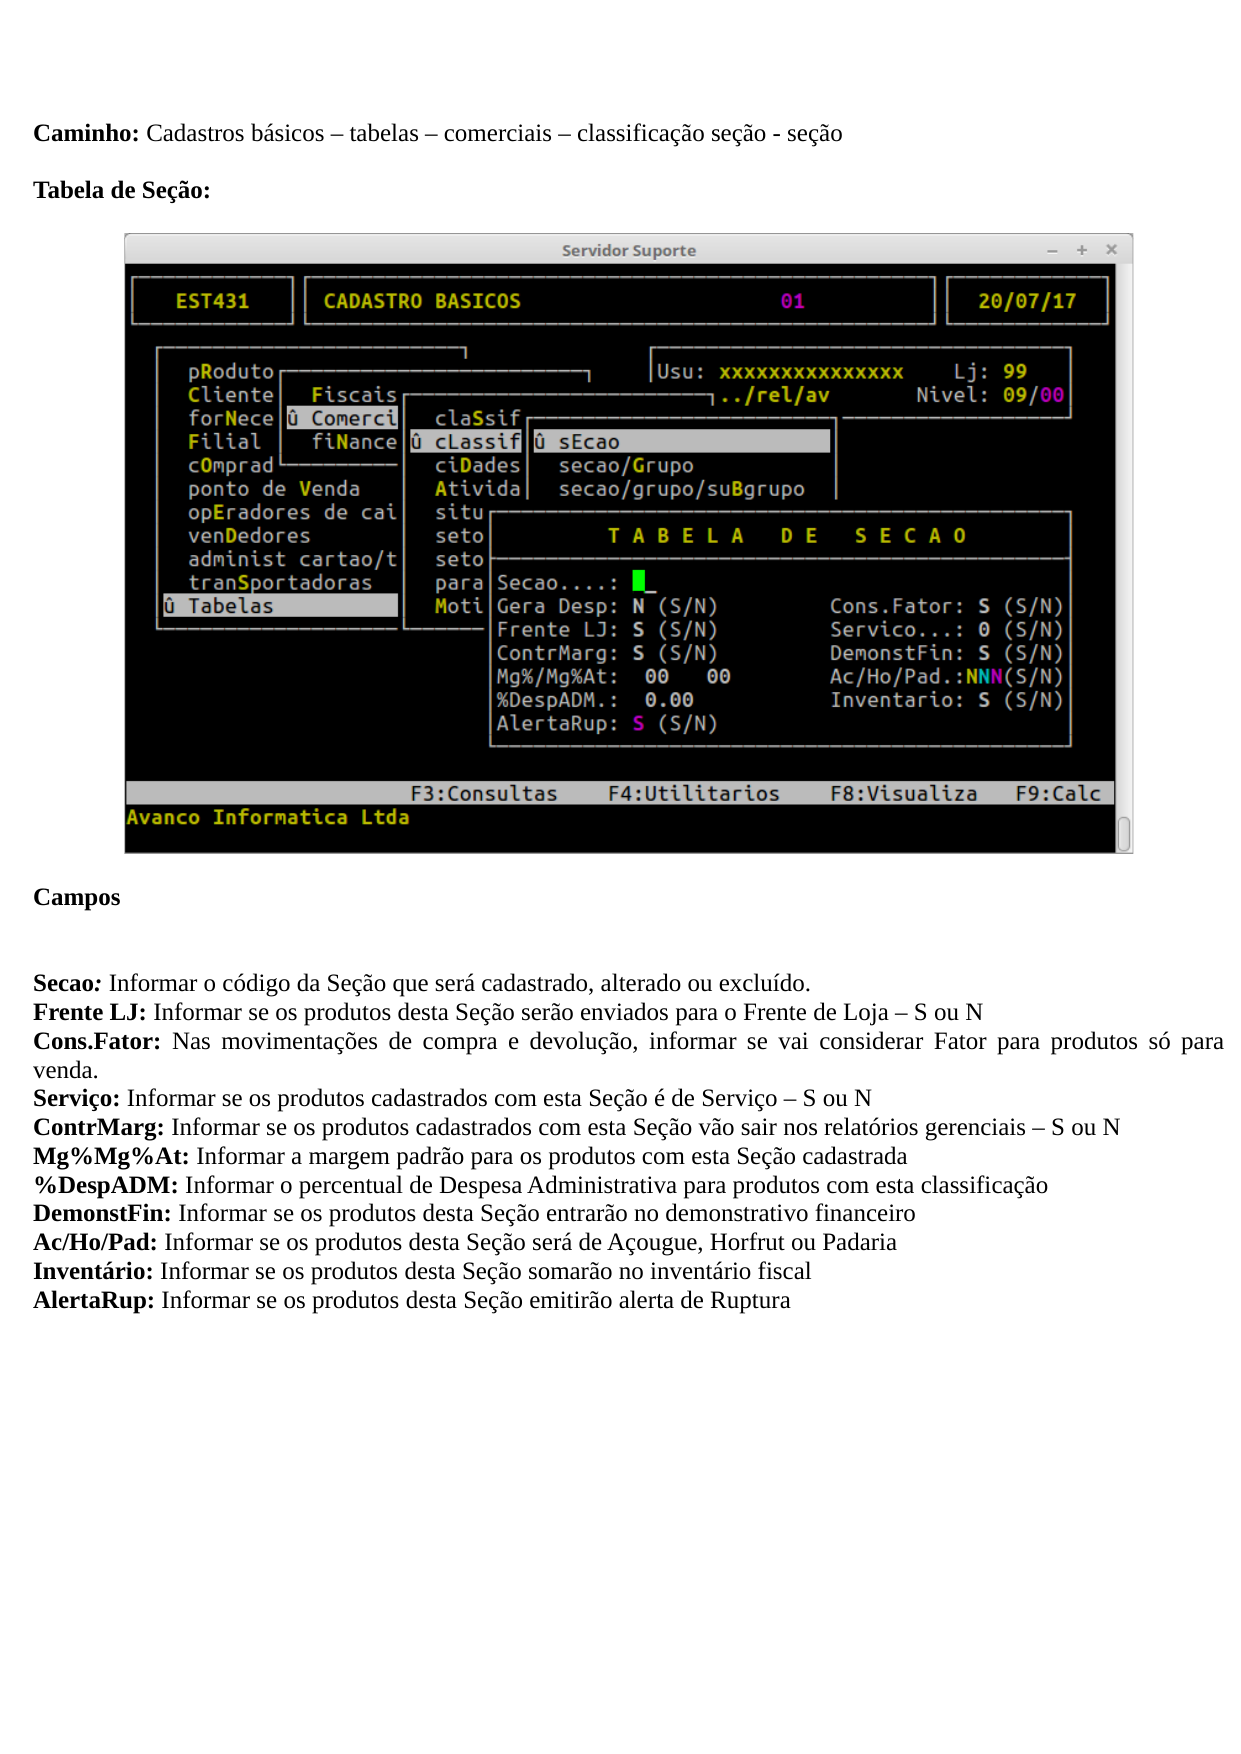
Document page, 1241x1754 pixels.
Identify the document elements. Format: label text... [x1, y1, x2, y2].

text Tabela de Seção: [33, 176, 1225, 204]
text Ac/Ho/Pad: Informar se os produtos desta Seção será de Açougue, Horfrut ou Padaria [33, 1227, 1225, 1256]
text Campos [33, 882, 1225, 911]
text %DespADM: Informar o percentual de Despesa Administrativa para produtos com esta classificação [33, 1170, 1225, 1198]
text Caminho: Cadastros básicos – tabelas – comerciais – classificação seção - seção [33, 118, 1225, 147]
text Frente LJ: Informar se os produtos desta Seção serão enviados para o Frente de Loja – S ou N [33, 997, 1225, 1026]
text Mg%Mg%At: Informar a margem padrão para os produtos com esta Seção cadastrada [33, 1141, 1225, 1170]
text DemonstFin: Informar se os produtos desta Seção entrarão no demonstrativo financeiro [33, 1198, 1225, 1227]
text Secao: Informar o código da Seção que será cadastrado, alterado ou excluído. [33, 968, 1225, 997]
text AlertaRup: Informar se os produtos desta Seção emitirão alerta de Ruptura [33, 1285, 1225, 1313]
text Cons.Fator: Nas movimentações de compra e devolução, informar se vai considerar Fator para produtos só para venda. [33, 1026, 1225, 1083]
text ContrMarg: Informar se os produtos cadastrados com esta Seção vão sair nos relatórios gerenciais – S ou N [33, 1112, 1225, 1141]
text Inventário: Informar se os produtos desta Seção somarão no inventário fiscal [33, 1256, 1225, 1285]
text Serviço: Informar se os produtos cadastrados com esta Seção é de Serviço – S ou N [33, 1083, 1225, 1112]
picture [124, 233, 1134, 854]
